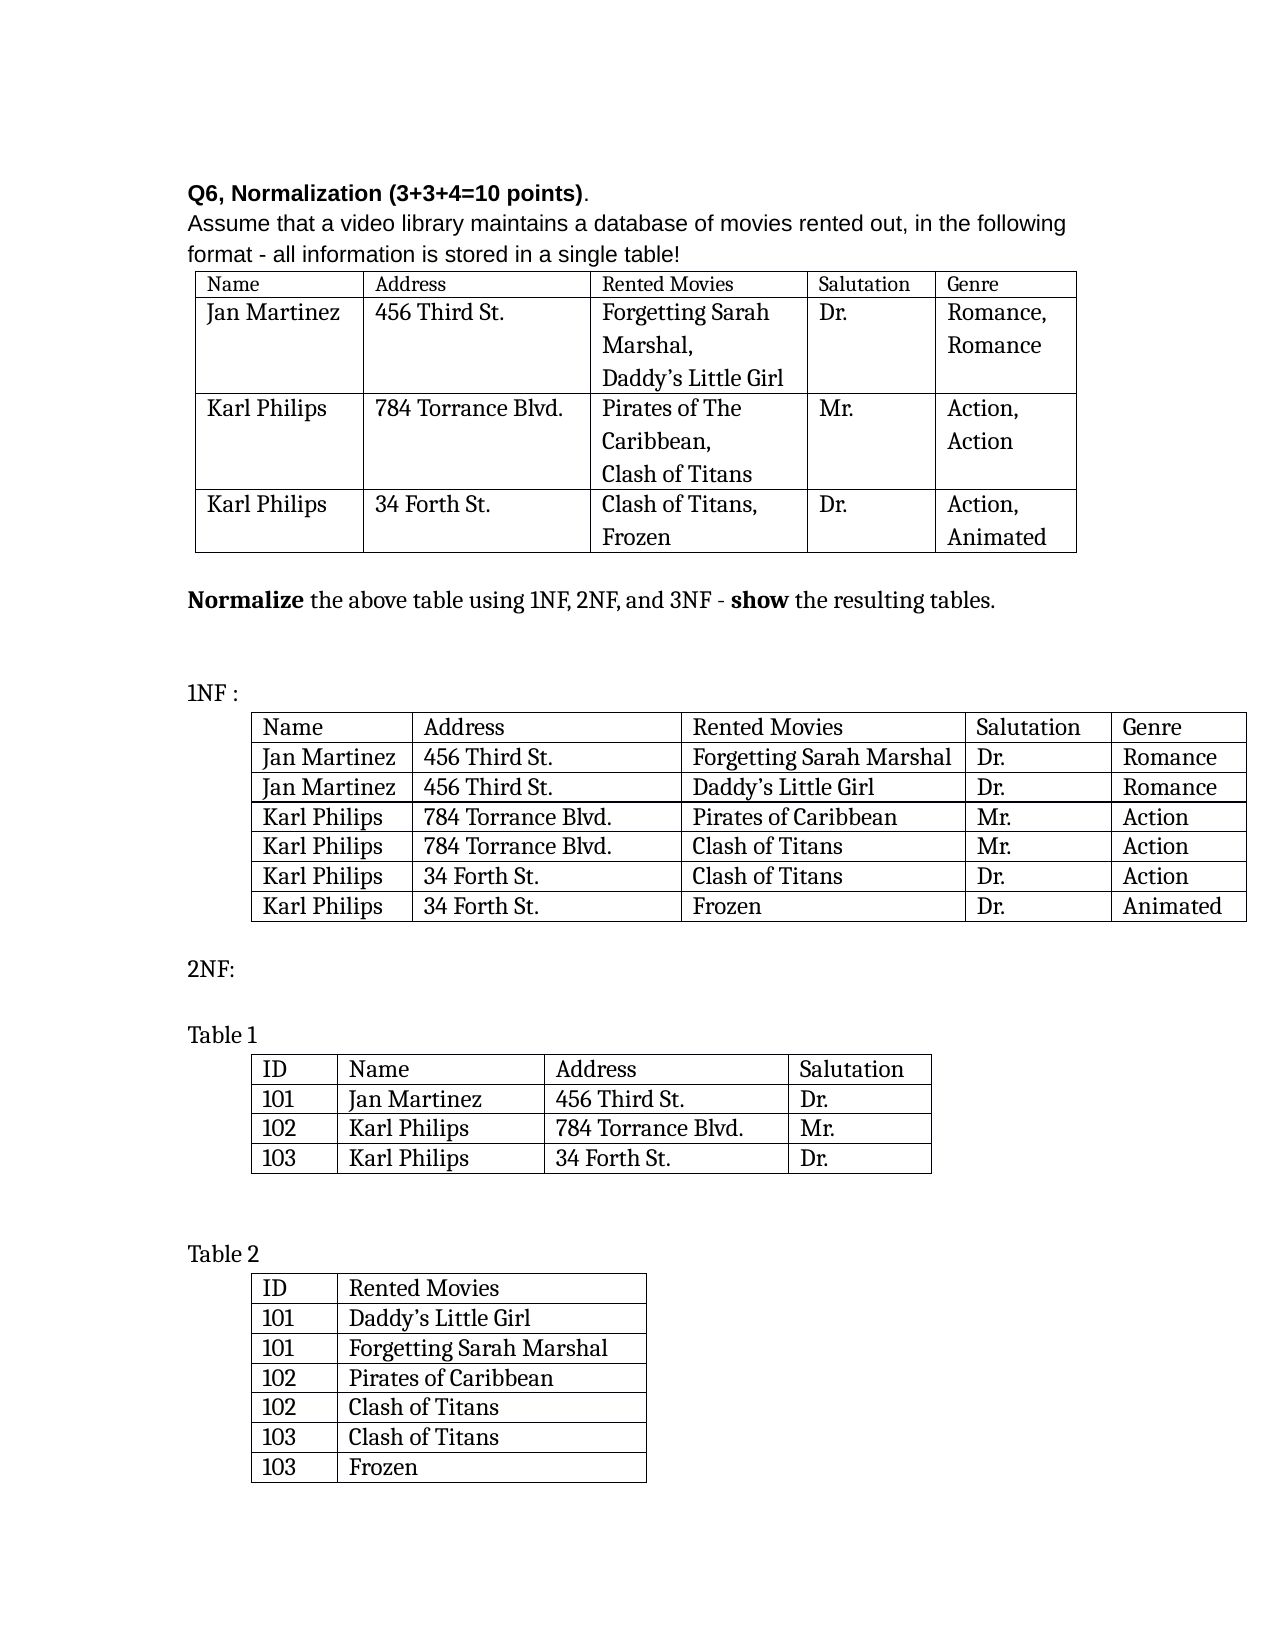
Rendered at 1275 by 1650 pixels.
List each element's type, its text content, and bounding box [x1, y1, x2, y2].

table_cell Karl Philips [252, 892, 412, 921]
table_header Rented Movies [338, 1274, 646, 1303]
table_header ID [252, 1055, 337, 1083]
table_cell 34 Forth St. [413, 862, 681, 891]
table_cell 34 Forth St. [364, 490, 590, 552]
table_header Name [196, 272, 363, 297]
text Table 1 [187, 1021, 1087, 1049]
table_header Address [545, 1055, 788, 1083]
table_header Name [252, 713, 412, 742]
table_cell Forgetting Sarah Marshal, Daddy’s Little Girl [591, 298, 807, 393]
table_cell Clash of Titans [338, 1423, 646, 1452]
table_cell Dr. [789, 1144, 931, 1173]
table_cell Jan Martinez [252, 773, 412, 801]
table_cell Pirates of Caribbean [682, 803, 965, 831]
table_cell 103 [252, 1144, 337, 1173]
table_cell 102 [252, 1393, 337, 1422]
table_cell Forgetting Sarah Marshal [338, 1334, 646, 1362]
table_cell Jan Martinez [338, 1085, 544, 1113]
table_cell 102 [252, 1114, 337, 1143]
table_cell 103 [252, 1453, 337, 1482]
table_cell Clash of Titans [338, 1393, 646, 1422]
text Table 2 [187, 1240, 1087, 1269]
table_header ID [252, 1274, 337, 1303]
table_cell 102 [252, 1364, 337, 1392]
table_cell 784 Torrance Blvd. [413, 832, 681, 861]
table_cell Karl Philips [196, 394, 363, 489]
text Normalize the above table using 1NF, 2NF, and 3NF - show the resulting tables. [187, 586, 1087, 614]
table_header Genre [1112, 713, 1246, 742]
table_cell 784 Torrance Blvd. [364, 394, 590, 489]
text Q6, Normalization (3+3+4=10 points). [187, 180, 1087, 207]
table_cell 34 Forth St. [545, 1144, 788, 1173]
table_cell Jan Martinez [252, 743, 412, 772]
table_cell Karl Philips [252, 862, 412, 891]
table_cell Action [1112, 862, 1246, 891]
table_header Rented Movies [682, 713, 965, 742]
table_header Address [413, 713, 681, 742]
table_cell Karl Philips [196, 490, 363, 552]
table_cell 34 Forth St. [413, 892, 681, 921]
table_cell Forgetting Sarah Marshal [682, 743, 965, 772]
table_cell 101 [252, 1085, 337, 1113]
table_header Rented Movies [591, 272, 807, 297]
table_cell Clash of Titans, Frozen [591, 490, 807, 552]
text Assume that a video library maintains a database of movies rented out, in the following format - all information is stored in a single table! [187, 210, 1087, 267]
table_cell Karl Philips [338, 1114, 544, 1143]
table_cell Jan Martinez [196, 298, 363, 393]
table_cell Mr. [966, 803, 1111, 831]
table_cell Daddy’s Little Girl [682, 773, 965, 801]
table_cell Dr. [808, 298, 935, 393]
table_header Address [364, 272, 590, 297]
table_cell 456 Third St. [545, 1085, 788, 1113]
table_cell Romance [1112, 743, 1246, 772]
table_cell Action, Action [936, 394, 1076, 489]
table_cell 784 Torrance Blvd. [413, 803, 681, 831]
table_cell Pirates of Caribbean [338, 1364, 646, 1392]
text 2NF: [187, 955, 1087, 983]
table_cell Dr. [966, 743, 1111, 772]
table_cell 103 [252, 1423, 337, 1452]
table_cell Action [1112, 803, 1246, 831]
table_cell Animated [1112, 892, 1246, 921]
table_cell Clash of Titans [682, 862, 965, 891]
table_cell Frozen [338, 1453, 646, 1482]
table_cell Karl Philips [252, 803, 412, 831]
table_cell Dr. [966, 862, 1111, 891]
table_cell Daddy’s Little Girl [338, 1304, 646, 1333]
table_header Salutation [966, 713, 1111, 742]
table_cell 456 Third St. [413, 773, 681, 801]
table_cell Mr. [966, 832, 1111, 861]
table_cell Romance, Romance [936, 298, 1076, 393]
table_cell Action, Animated [936, 490, 1076, 552]
table_cell Romance [1112, 773, 1246, 801]
table_cell Dr. [966, 773, 1111, 801]
table_cell Karl Philips [338, 1144, 544, 1173]
table_cell 101 [252, 1304, 337, 1333]
table_header Genre [936, 272, 1076, 297]
table_cell Dr. [808, 490, 935, 552]
text 1NF : [187, 679, 1087, 708]
table_cell Mr. [789, 1114, 931, 1143]
table_cell 784 Torrance Blvd. [545, 1114, 788, 1143]
table_header Name [338, 1055, 544, 1083]
table_cell 456 Third St. [364, 298, 590, 393]
table_cell Action [1112, 832, 1246, 861]
table_cell Frozen [682, 892, 965, 921]
table_cell Mr. [808, 394, 935, 489]
table_cell Clash of Titans [682, 832, 965, 861]
table_cell Pirates of The Caribbean, Clash of Titans [591, 394, 807, 489]
table_header Salutation [789, 1055, 931, 1083]
table_cell Dr. [789, 1085, 931, 1113]
table_header Salutation [808, 272, 935, 297]
table_cell Karl Philips [252, 832, 412, 861]
table_cell 101 [252, 1334, 337, 1362]
table_cell Dr. [966, 892, 1111, 921]
table_cell 456 Third St. [413, 743, 681, 772]
